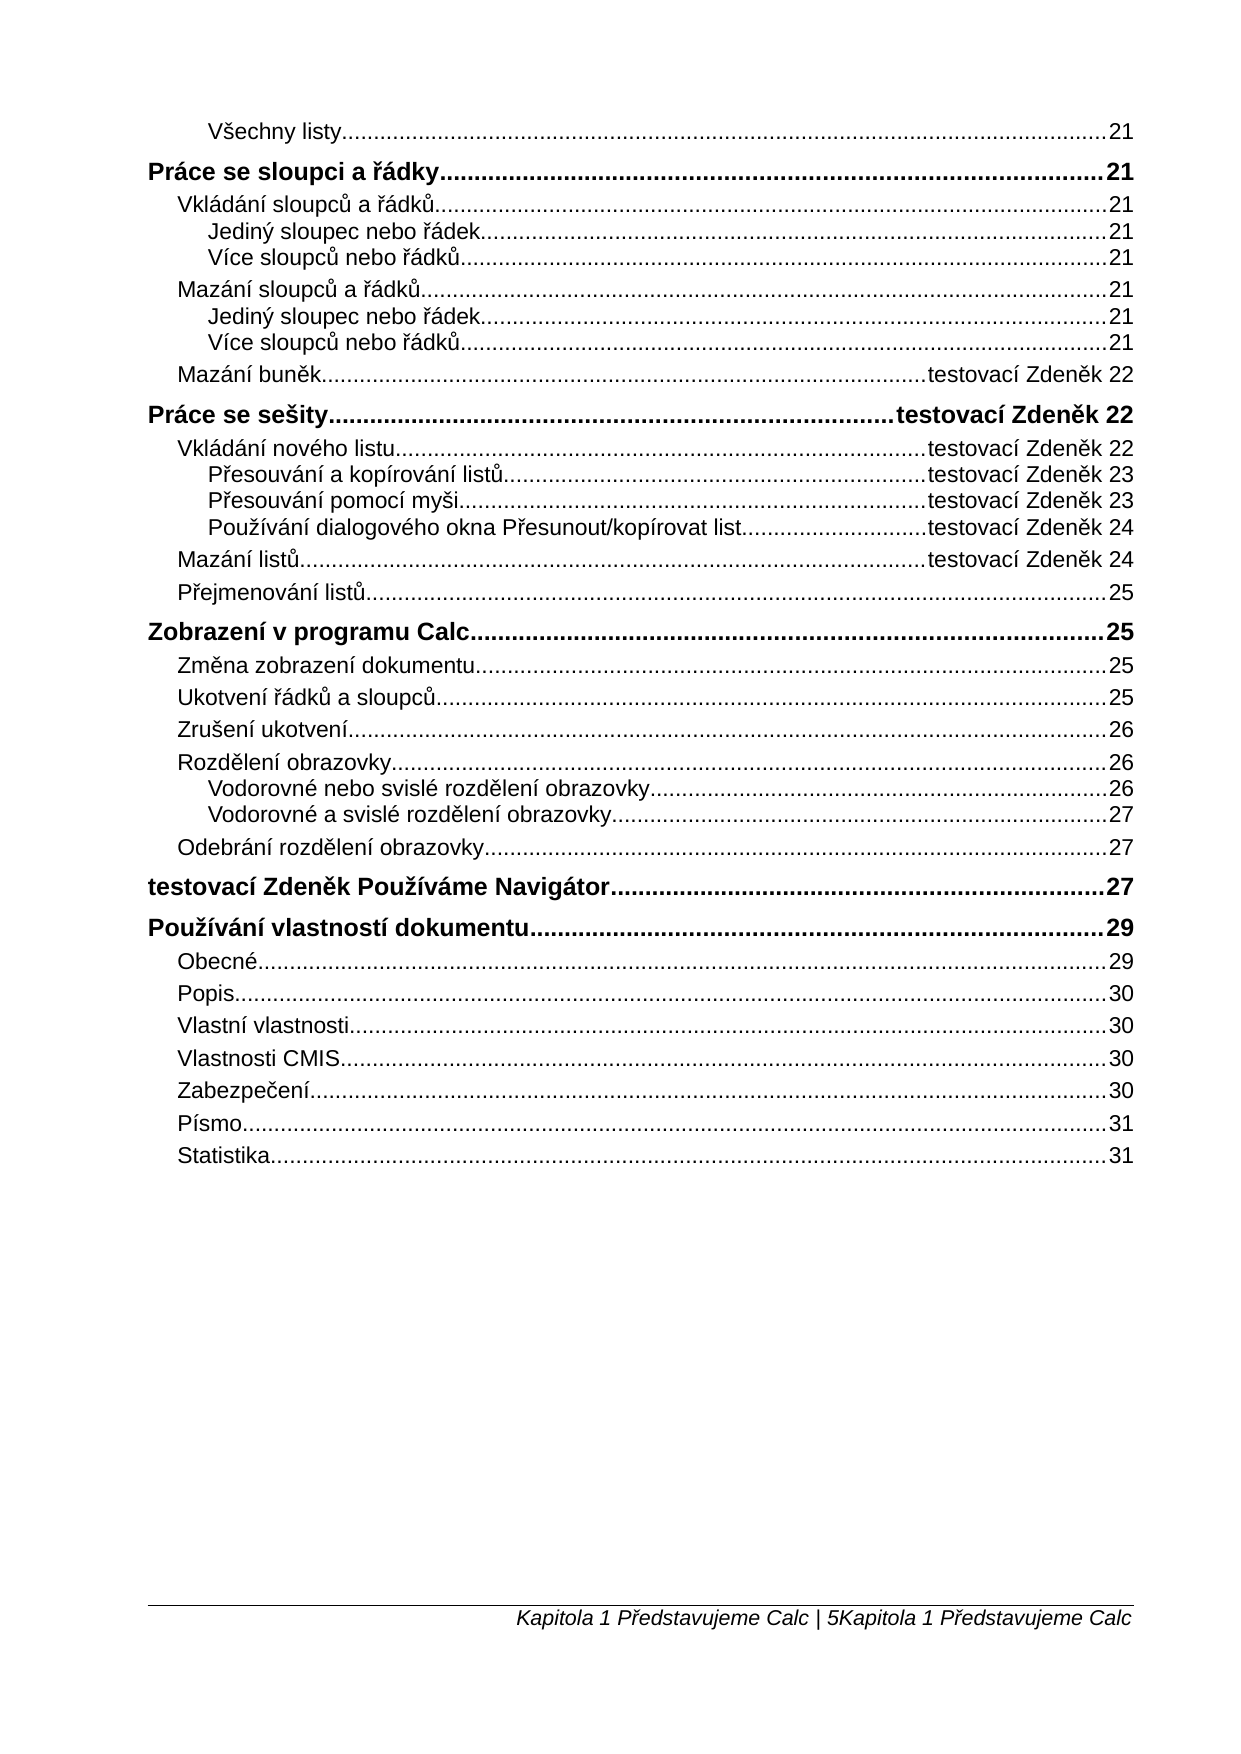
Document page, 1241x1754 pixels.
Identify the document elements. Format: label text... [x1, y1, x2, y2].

text Mazání sloupců a řádků 21 [177, 276, 1134, 303]
text Přesouvání a kopírování listů testovací Zdeněk 23 [208, 461, 1134, 487]
text Vkládání nového listu testovací Zdeněk 22 [177, 434, 1134, 461]
text Přejmenování listů 25 [177, 578, 1134, 605]
text Obecné 29 [177, 948, 1134, 974]
text Vodorovné nebo svislé rozdělení obrazovky 26 [208, 775, 1134, 801]
text Používání dialogového okna Přesunout/kopírovat list testovací Zdeněk 24 [208, 514, 1134, 540]
text Mazání listů testovací Zdeněk 24 [177, 546, 1134, 572]
text Ukotvení řádků a sloupců 25 [177, 684, 1134, 710]
text Mazání buněk testovací Zdeněk 22 [177, 361, 1134, 388]
text Více sloupců nebo řádků 21 [208, 329, 1134, 355]
text Používání vlastností dokumentu 29 [148, 913, 1134, 942]
text Všechny listy 21 [208, 118, 1134, 144]
text Odebrání rozdělení obrazovky 27 [177, 834, 1134, 860]
text Práce se sešity testovací Zdeněk 22 [148, 400, 1134, 428]
text Popis 30 [177, 980, 1134, 1006]
text Písmo 31 [177, 1110, 1134, 1136]
text Vodorovné a svislé rozdělení obrazovky 27 [208, 801, 1134, 828]
text Přesouvání pomocí myši testovací Zdeněk 23 [208, 487, 1134, 514]
text Vlastní vlastnosti 30 [177, 1012, 1134, 1039]
text Více sloupců nebo řádků 21 [208, 244, 1134, 270]
text Rozdělení obrazovky 26 [177, 749, 1134, 775]
text Práce se sloupci a řádky 21 [148, 156, 1134, 185]
text testovací Zdeněk Používáme Navigátor 27 [148, 872, 1134, 901]
text Vkládání sloupců a řádků 21 [177, 191, 1134, 218]
text Zrušení ukotvení 26 [177, 716, 1134, 743]
text Jediný sloupec nebo řádek 21 [208, 218, 1134, 244]
text Jediný sloupec nebo řádek 21 [208, 303, 1134, 329]
text Statistika 31 [177, 1142, 1134, 1168]
text Vlastnosti CMIS 30 [177, 1045, 1134, 1071]
text Zobrazení v programu Calc 25 [148, 617, 1134, 646]
text Zabezpečení 30 [177, 1077, 1134, 1104]
text Změna zobrazení dokumentu 25 [177, 652, 1134, 678]
